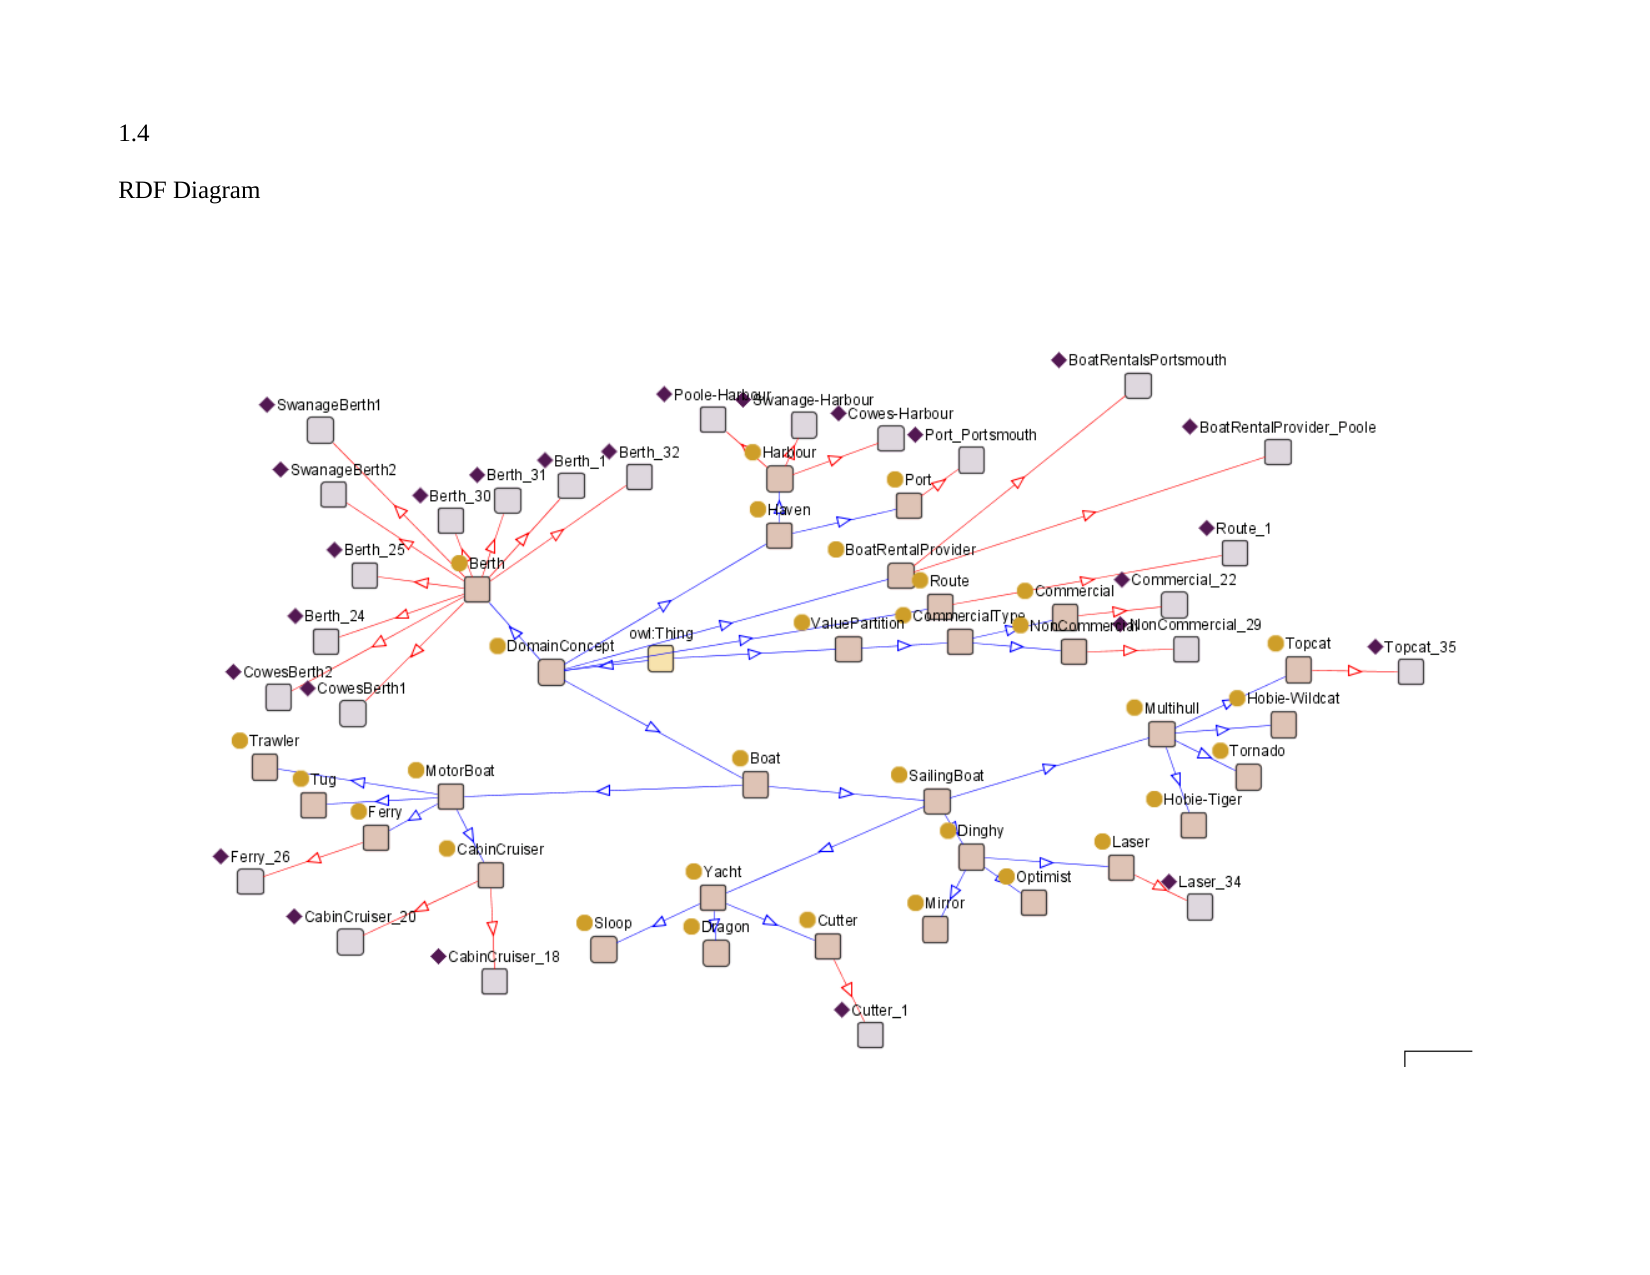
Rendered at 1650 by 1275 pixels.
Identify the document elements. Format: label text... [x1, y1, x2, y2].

picture [177, 313, 1473, 1067]
text RDF Diagram [118, 176, 1532, 204]
text 1.4 [118, 118, 1532, 147]
